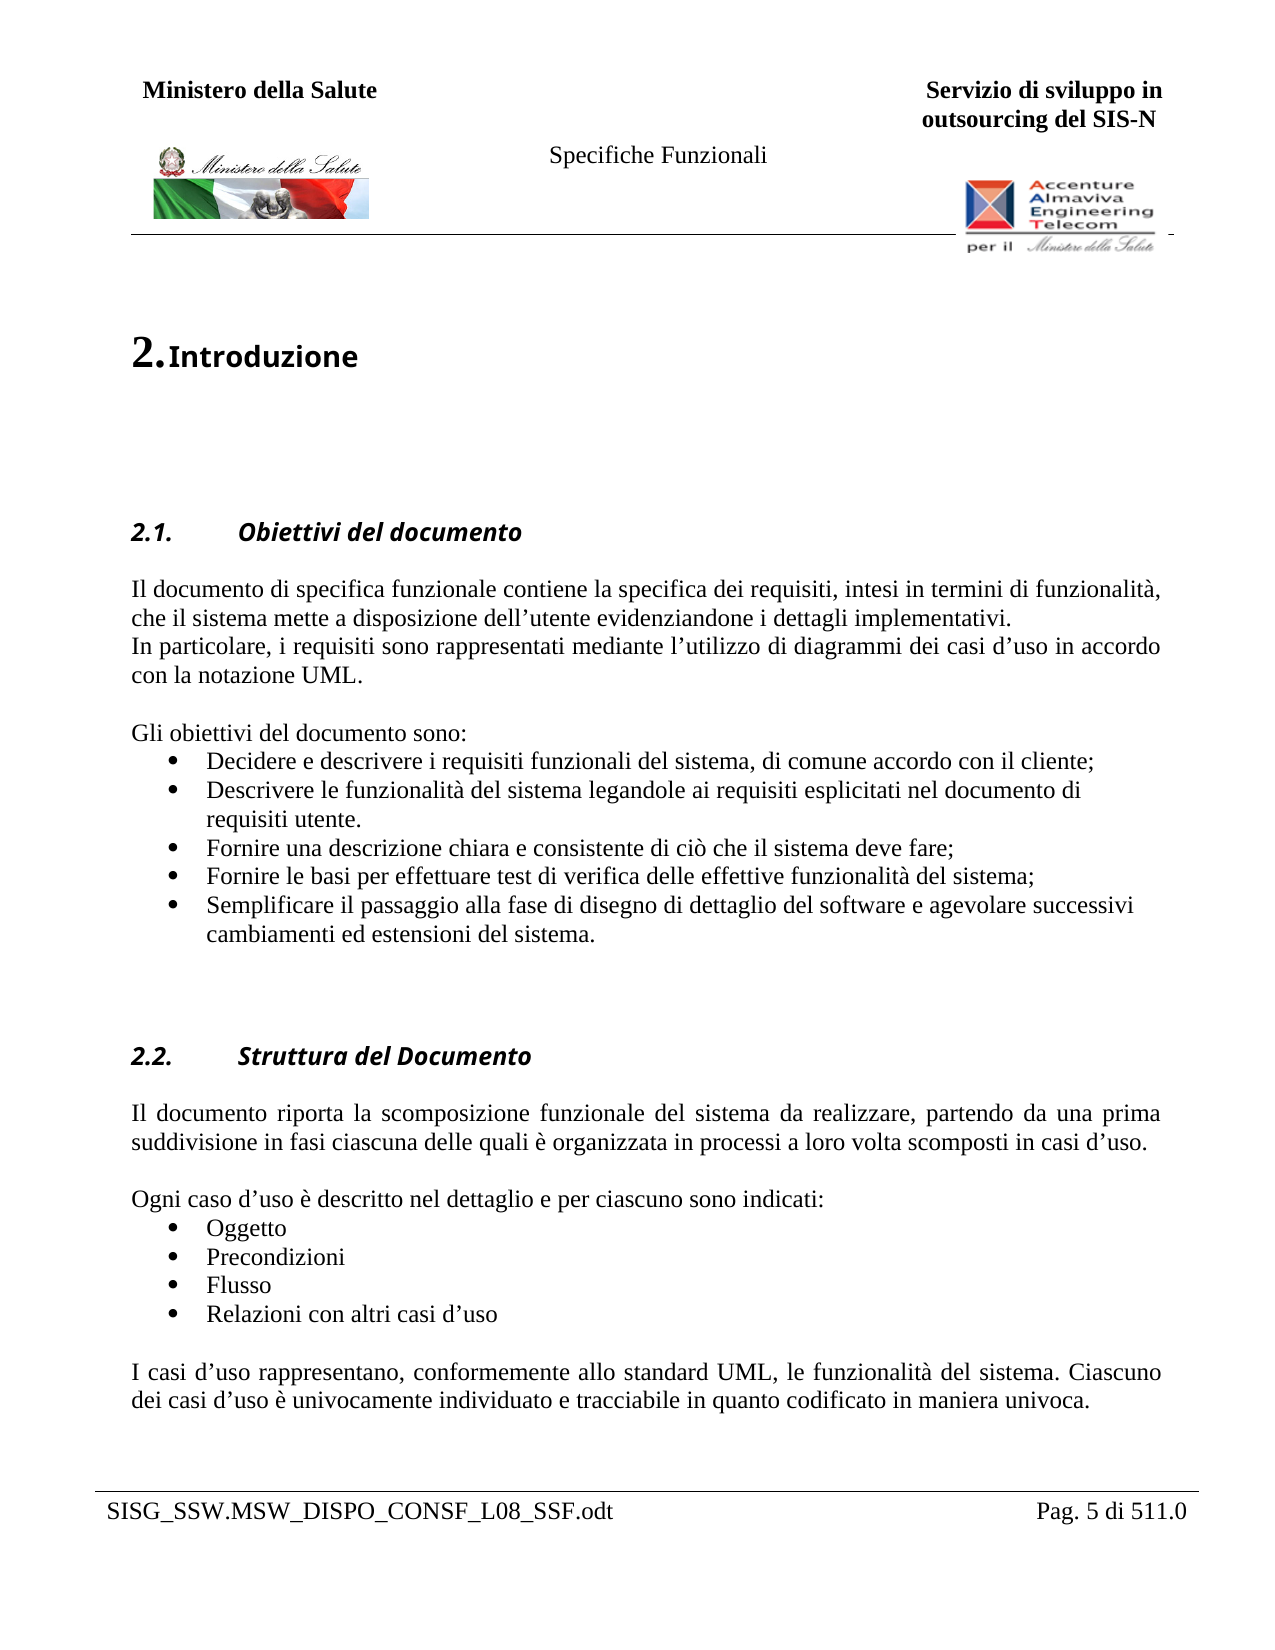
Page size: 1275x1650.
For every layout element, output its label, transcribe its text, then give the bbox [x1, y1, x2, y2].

subtitle Struttura del Documento [131, 1039, 1162, 1073]
text Gli obiettivi del documento sono: [131, 718, 1162, 746]
list Flusso [169, 1270, 1162, 1299]
list Fornire una descrizione chiara e consistente di ciò che il sistema deve fare; [169, 833, 1162, 861]
list Relazioni con altri casi d’uso [169, 1299, 1162, 1328]
text In particolare, i requisiti sono rappresentati mediante l’utilizzo di diagrammi dei casi d’uso in accordo con la notazione UML. [131, 631, 1162, 689]
subtitle Obiettivi del documento [131, 515, 1162, 549]
list Fornire le basi per effettuare test di verifica delle effettive funzionalità del sistema; [169, 861, 1162, 890]
list Decidere e descrivere i requisiti funzionali del sistema, di comune accordo con il cliente; [169, 746, 1162, 775]
text Ogni caso d’uso è descritto nel dettaglio e per ciascuno sono indicati: [131, 1184, 1162, 1213]
subtitle Introduzione [131, 324, 1162, 377]
text Il documento di specifica funzionale contiene la specifica dei requisiti, intesi in termini di funzionalità, che il sistema mette a disposizione dell’utente evidenziandone i dettagli implementativi. [131, 574, 1162, 631]
text I casi d’uso rappresentano, conformemente allo standard UML, le funzionalità del sistema. Ciascuno dei casi d’uso è univocamente individuato e tracciabile in quanto codificato in maniera univoca. [131, 1357, 1162, 1414]
list Oggetto [169, 1213, 1162, 1242]
list Semplificare il passaggio alla fase di disegno di dettaglio del software e agevolare successivi cambiamenti ed estensioni del sistema. [169, 890, 1162, 948]
list Precondizioni [169, 1242, 1162, 1270]
text Il documento riporta la scomposizione funzionale del sistema da realizzare, partendo da una prima suddivisione in fasi ciascuna delle quali è organizzata in processi a loro volta scomposti in casi d’uso. [131, 1098, 1162, 1155]
list Descrivere le funzionalità del sistema legandole ai requisiti esplicitati nel documento di requisiti utente. [169, 775, 1162, 833]
